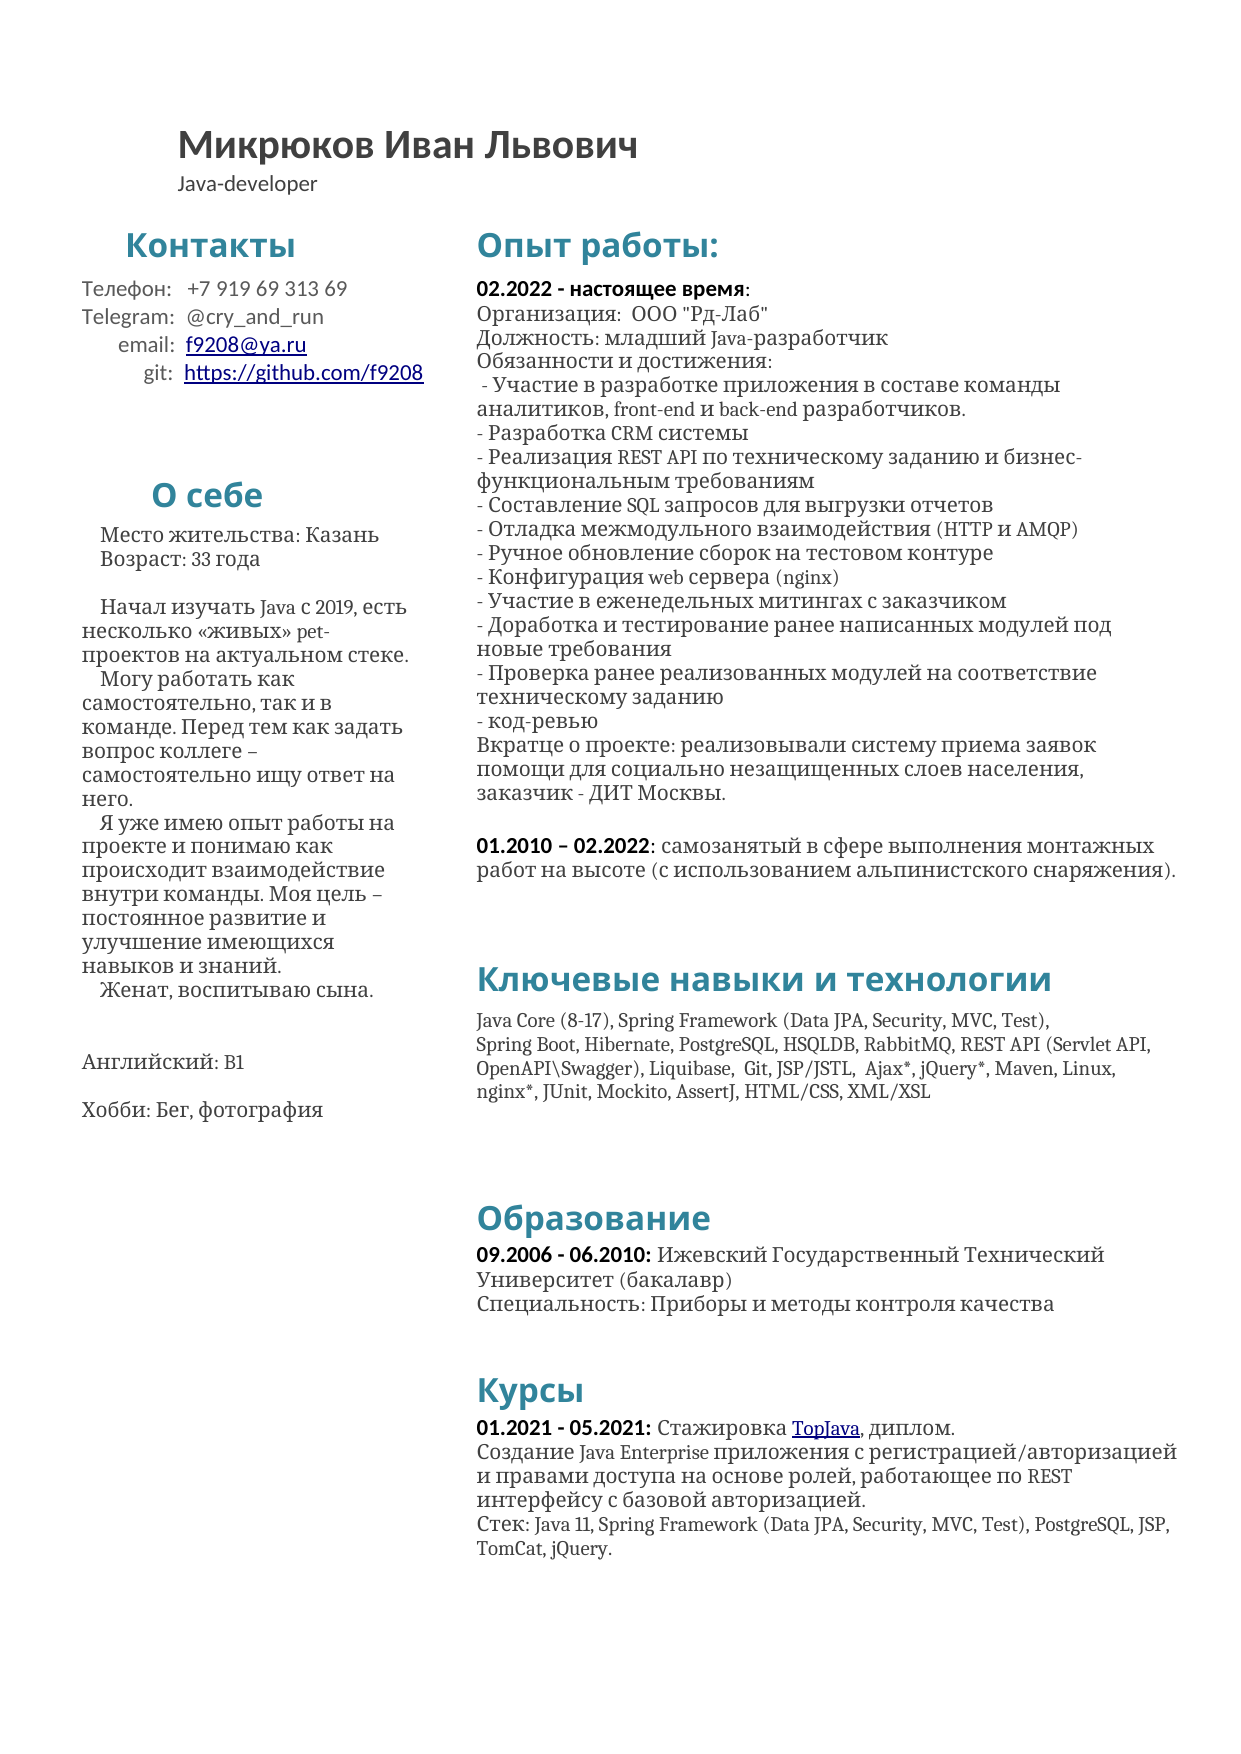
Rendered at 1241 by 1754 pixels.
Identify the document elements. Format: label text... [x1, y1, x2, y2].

table_header Контакты Телефон: +7 919 69 313 69 Telegram: @cry_and_run email: f9208@ya.ru git: https://github.com/f9208 О себе Место жительства: Казань Возраст: 33 года Начал изучать Java с 2019, есть несколько «живых» pet-проектов на актуальном стеке. Могу работать как самостоятельно, так и в команде. Перед тем как задать вопрос коллеге – самостоятельно ищу ответ на него. Я уже имею опыт работы на проекте и понимаю как происходит взаимодействие внутри команды. Моя цель – постоянное развитие и улучшение имеющихся навыков и знаний. Женат, воспитываю сына. Английский: B1 Хобби: Бег, фотография [70, 222, 465, 1588]
table_header Опыт работы: 02.2022 - настоящее время: Организация: ООО "Рд-Лаб" Должность: младший Java-разработчик Обязанности и достижения: - Участие в разработке приложения в составе команды аналитиков, front-end и back-end разработчиков. - Разработка CRM системы - Реализация REST API по техническому заданию и бизнес-функциональным требованиям - Составление SQL запросов для выгрузки отчетов - Отладка межмодульного взаимодействия (HTTP и AMQP) - Ручное обновление сборок на тестовом контуре - Конфигурация web сервера (nginx) - Участие в еженедельных митингах с заказчиком - Доработка и тестирование ранее написанных модулей под новые требования - Проверка ранее реализованных модулей на соответствие техническому заданию - код-ревью Вкратце о проекте: реализовывали систему приема заявок помощи для социально незащищенных слоев населения, заказчик - ДИТ Москвы. 01.2010 – 02.2022: самозанятый в сфере выполнения монтажных работ на высоте (с использованием альпинистского снаряжения). Ключевые навыки и технологии Java Core (8-17), Spring Framework (Data JPA, Security, MVC, Test), Spring Boot, Hibernate, PostgreSQL, HSQLDB, RabbitMQ, REST API (Servlet API, OpenAPI\Swagger), Liquibase, Git, JSP/JSTL, Ajax*, jQuery*, Maven, Linux, nginx*, JUnit, Mockito, AssertJ, HTML/CSS, XML/XSL Образование 09.2006 - 06.2010: Ижевский Государственный Технический Университет (бакалавр) Специальность: Приборы и методы контроля качества Курсы 01.2021 - 05.2021: Стажировка TopJava, диплом. Создание Java Enterprise приложения с регистрацией/авторизацией и правами доступа на основе ролей, работающее по REST интерфейсу с базовой авторизацией. Стек: Java 11, Spring Framework (Data JPA, Security, MVC, Test), PostgreSQL, JSP, TomCat, jQuery. [465, 222, 1191, 1588]
text Микрюков Иван Львович [177, 118, 1152, 169]
text Java-developer [177, 169, 1152, 197]
